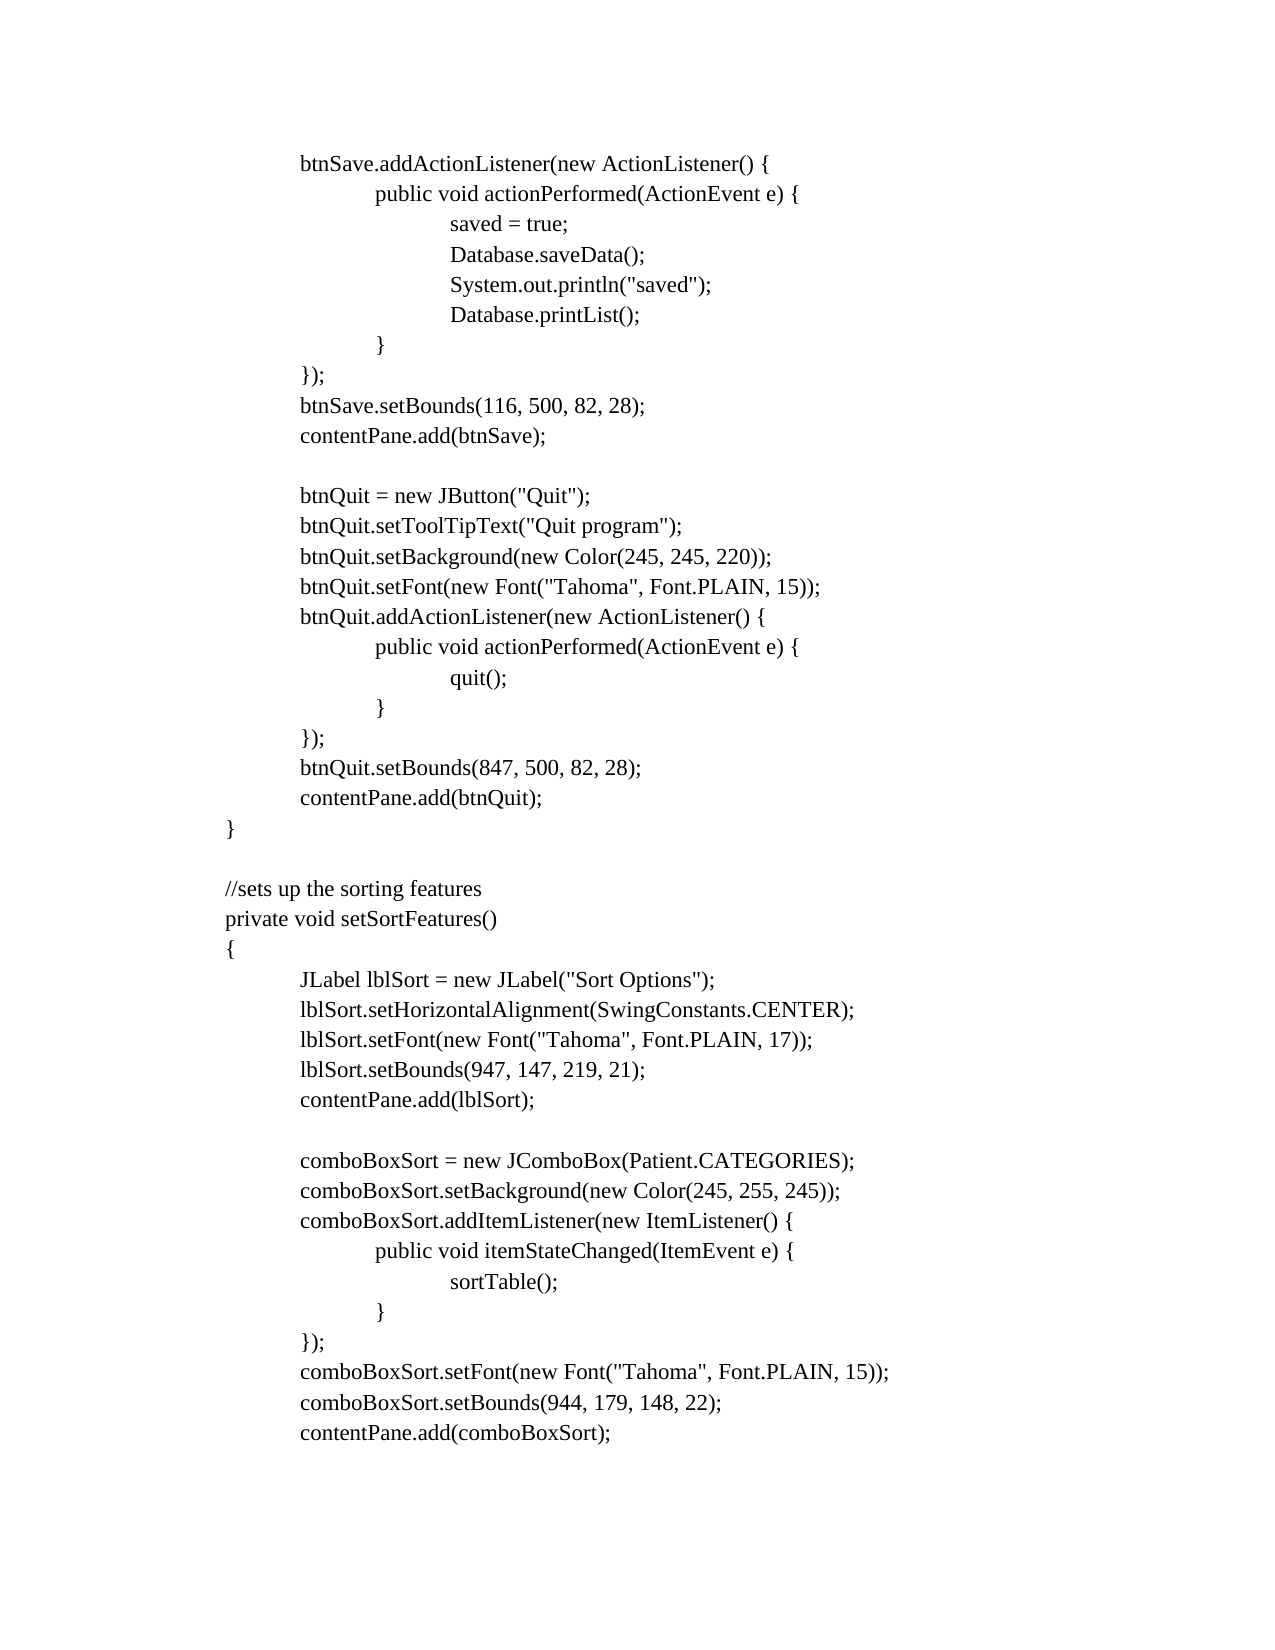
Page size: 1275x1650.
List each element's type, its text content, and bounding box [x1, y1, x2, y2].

text comboBoxSort.setFont(new Font("Tahoma", Font.PLAIN, 15)); [150, 1358, 1125, 1385]
text btnQuit.setBounds(847, 500, 82, 28); [150, 754, 1125, 781]
text System.out.println("saved"); [150, 271, 1125, 297]
text } [150, 331, 1125, 358]
text }); [150, 1328, 1125, 1354]
text lblSort.setFont(new Font("Tahoma", Font.PLAIN, 17)); [150, 1026, 1125, 1052]
text JLabel lblSort = new JLabel("Sort Options"); [150, 966, 1125, 992]
text saved = true; [150, 210, 1125, 237]
text Database.saveData(); [150, 241, 1125, 267]
text comboBoxSort = new JComboBox(Patient.CATEGORIES); [150, 1147, 1125, 1173]
text public void itemStateChanged(ItemEvent e) { [150, 1237, 1125, 1264]
text btnQuit = new JButton("Quit"); [150, 482, 1125, 509]
text public void actionPerformed(ActionEvent e) { [150, 633, 1125, 660]
text sortTable(); [150, 1268, 1125, 1294]
text btnQuit.setFont(new Font("Tahoma", Font.PLAIN, 15)); [150, 573, 1125, 599]
text } [150, 814, 1125, 841]
text Database.printList(); [150, 301, 1125, 327]
text quit(); [150, 663, 1125, 690]
text lblSort.setHorizontalAlignment(SwingConstants.CENTER); [150, 996, 1125, 1022]
text contentPane.add(btnQuit); [150, 784, 1125, 811]
text public void actionPerformed(ActionEvent e) { [150, 180, 1125, 207]
text comboBoxSort.setBackground(new Color(245, 255, 245)); [150, 1177, 1125, 1203]
text } [150, 1298, 1125, 1324]
text comboBoxSort.addItemListener(new ItemListener() { [150, 1207, 1125, 1234]
text btnSave.setBounds(116, 500, 82, 28); [150, 392, 1125, 418]
text //sets up the sorting features [150, 875, 1125, 901]
text private void setSortFeatures() [150, 905, 1125, 932]
text comboBoxSort.setBounds(944, 179, 148, 22); [150, 1388, 1125, 1415]
text lblSort.setBounds(947, 147, 219, 21); [150, 1056, 1125, 1083]
text contentPane.add(btnSave); [150, 422, 1125, 448]
text contentPane.add(lblSort); [150, 1086, 1125, 1113]
text }); [150, 361, 1125, 388]
text btnQuit.setBackground(new Color(245, 245, 220)); [150, 543, 1125, 569]
text btnQuit.setToolTipText("Quit program"); [150, 512, 1125, 539]
text { [150, 935, 1125, 962]
text }); [150, 724, 1125, 750]
text btnSave.addActionListener(new ActionListener() { [150, 150, 1125, 176]
text btnQuit.addActionListener(new ActionListener() { [150, 603, 1125, 629]
text contentPane.add(comboBoxSort); [150, 1419, 1125, 1445]
text } [150, 694, 1125, 720]
